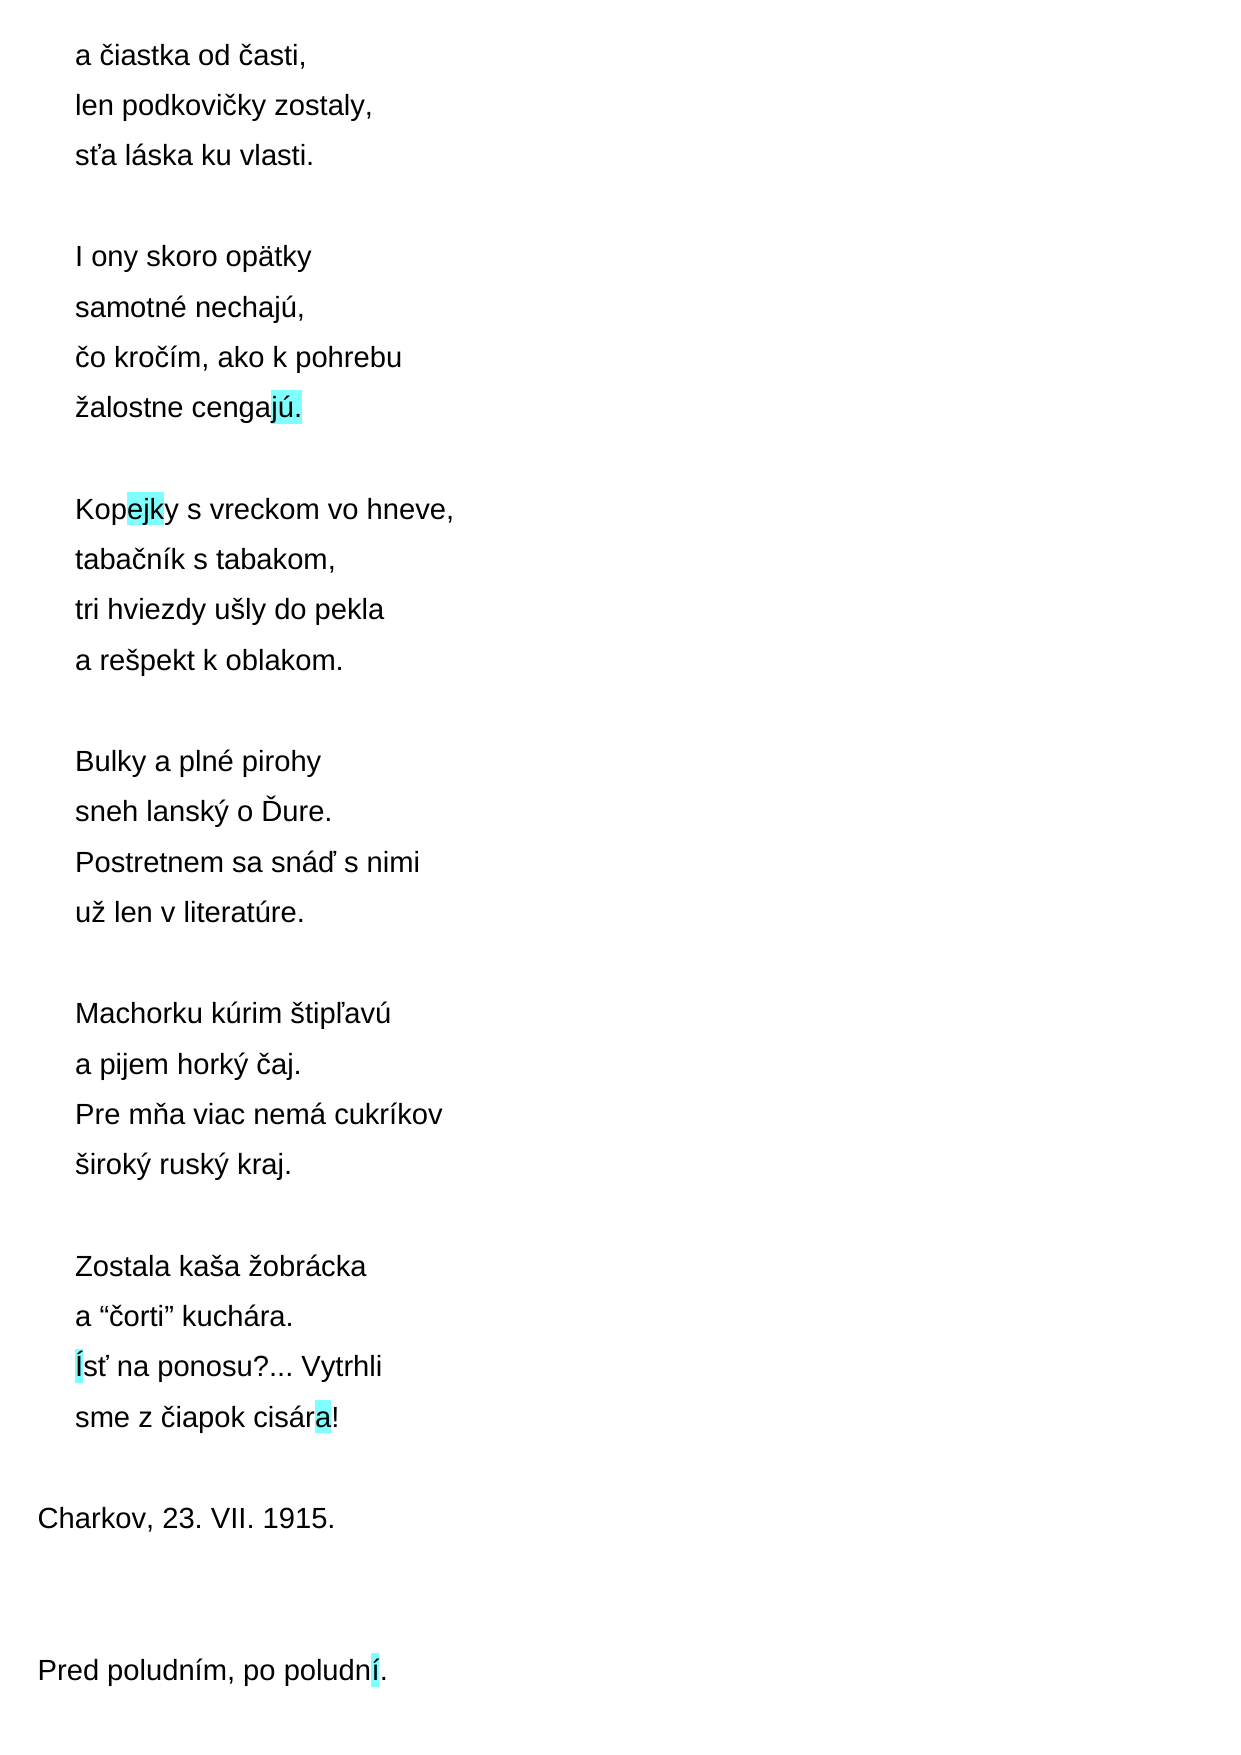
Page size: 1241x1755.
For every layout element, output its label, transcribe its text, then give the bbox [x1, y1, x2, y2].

text len podkovičky zostaly, [37, 88, 1136, 121]
text čo kročím, ako k pohrebu [37, 340, 1136, 374]
text a “čorti” kuchára. [37, 1299, 1136, 1332]
text Pre mňa viac nemá cukríkov [37, 1097, 1136, 1131]
text Ísť na ponosu?... Vytrhli [37, 1349, 1136, 1383]
text tabačník s tabakom, [37, 542, 1136, 576]
text sneh lanský o Ďure. [37, 794, 1136, 828]
text žalostne cengajú. [37, 390, 1136, 424]
text a rešpekt k oblakom. [37, 643, 1136, 676]
subtitle Pred poludním, po poludní. [37, 1653, 1136, 1687]
text a čiastka od časti, [37, 37, 1136, 71]
text sme z čiapok cisára! [37, 1399, 1136, 1433]
text široký ruský kraj. [37, 1147, 1136, 1181]
text Kopejky s vreckom vo hneve, [37, 492, 1136, 525]
text tri hviezdy ušly do pekla [37, 592, 1136, 626]
text I ony skoro opätky [37, 239, 1136, 273]
text Zostala kaša žobrácka [37, 1249, 1136, 1282]
text Bulky a plné pirohy [37, 744, 1136, 778]
text už len v literatúre. [37, 895, 1136, 928]
text Charkov, 23. VII. 1915. [37, 1501, 1136, 1534]
text Machorku kúrim štipľavú [37, 996, 1136, 1030]
text a pijem horký čaj. [37, 1047, 1136, 1080]
text Postretnem sa snáď s nimi [37, 845, 1136, 878]
text sťa láska ku vlasti. [37, 138, 1136, 172]
text samotné nechajú, [37, 290, 1136, 323]
